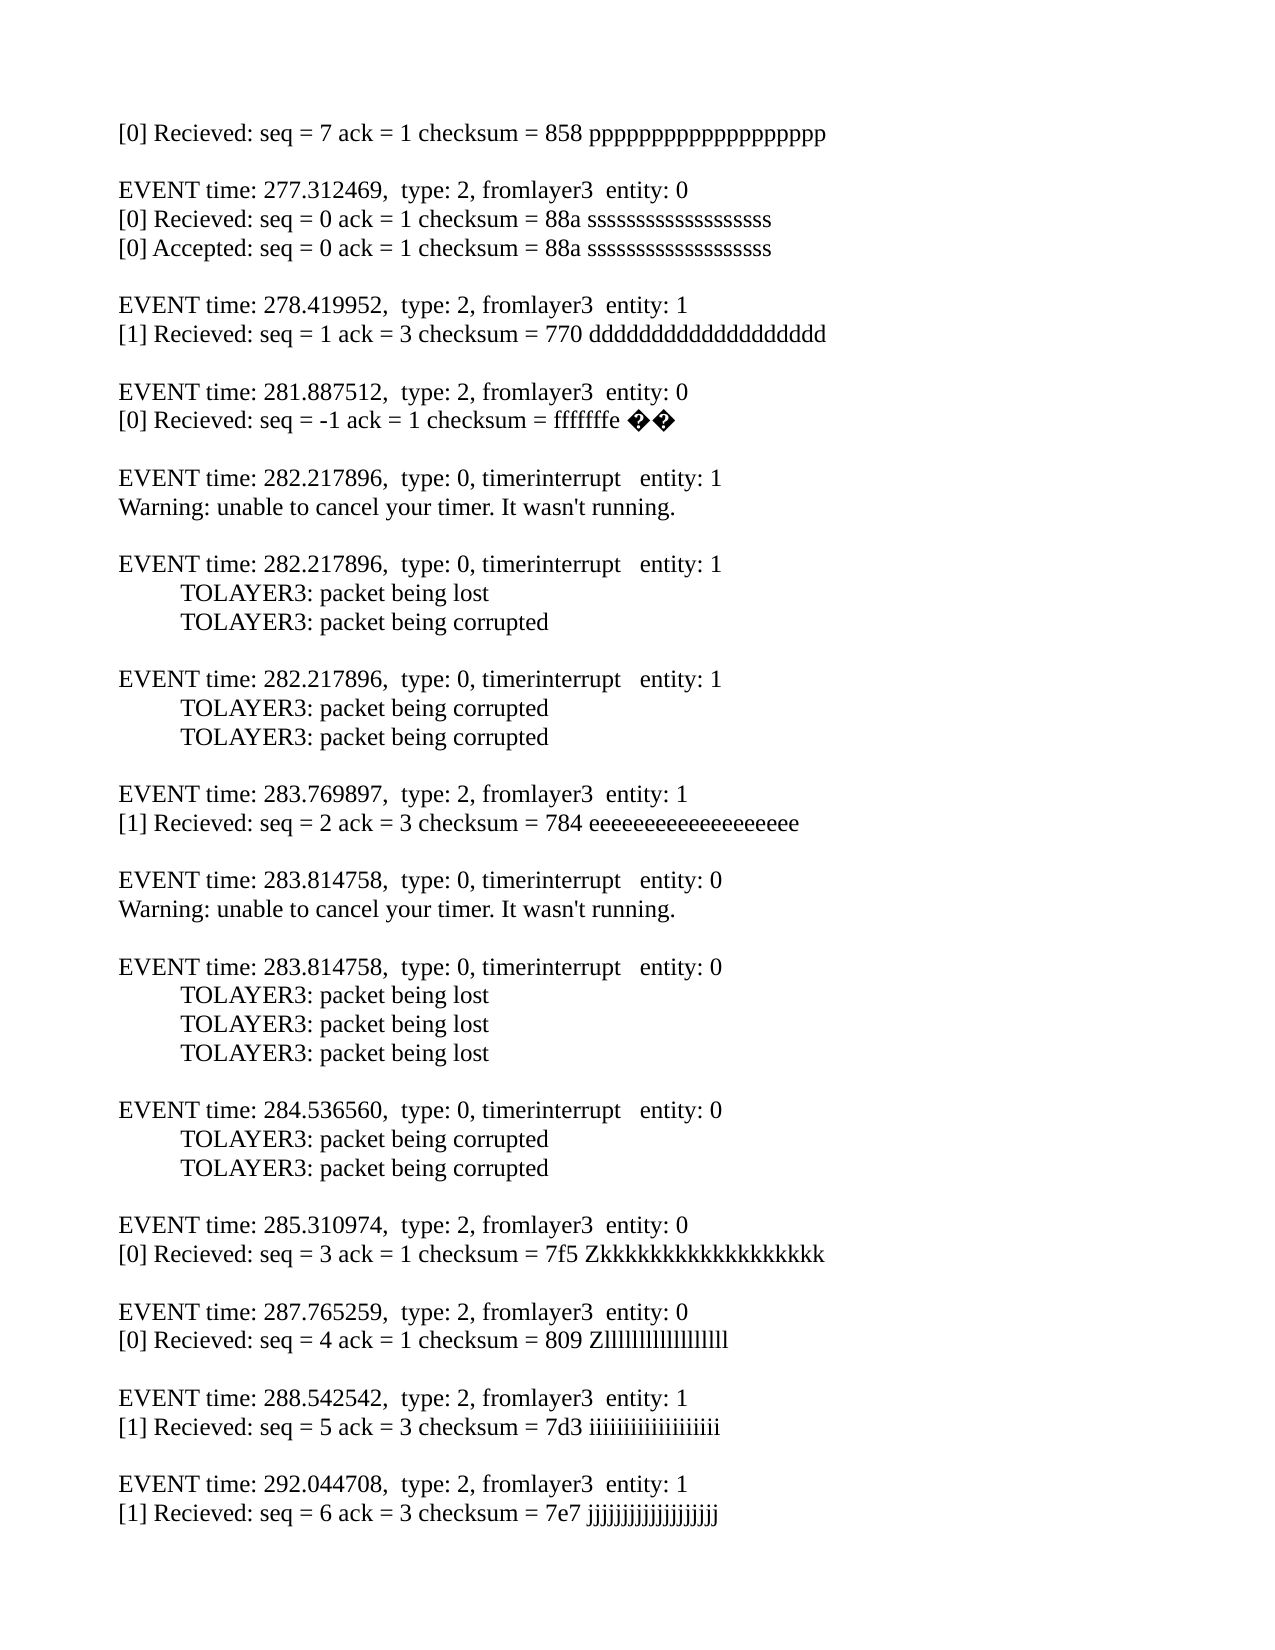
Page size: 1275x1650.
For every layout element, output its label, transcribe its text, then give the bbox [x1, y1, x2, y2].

text EVENT time: 283.814758, type: 0, timerinterrupt entity: 0 [118, 952, 1157, 981]
text TOLAYER3: packet being lost [118, 578, 1157, 607]
text TOLAYER3: packet being lost [118, 981, 1157, 1009]
text [0] Recieved: seq = -1 ack = 1 checksum = fffffffe �� [118, 406, 1157, 434]
text [0] Accepted: seq = 0 ack = 1 checksum = 88a sssssssssssssssssss [118, 233, 1157, 262]
text EVENT time: 281.887512, type: 2, fromlayer3 entity: 0 [118, 377, 1157, 406]
text [0] Recieved: seq = 0 ack = 1 checksum = 88a sssssssssssssssssss [118, 204, 1157, 233]
text [1] Recieved: seq = 1 ack = 3 checksum = 770 ddddddddddddddddddd [118, 319, 1157, 348]
text TOLAYER3: packet being corrupted [118, 693, 1157, 722]
text [0] Recieved: seq = 4 ack = 1 checksum = 809 Zllllllllllllllllll [118, 1326, 1157, 1354]
text [1] Recieved: seq = 5 ack = 3 checksum = 7d3 iiiiiiiiiiiiiiiiiii [118, 1412, 1157, 1441]
text EVENT time: 288.542542, type: 2, fromlayer3 entity: 1 [118, 1383, 1157, 1412]
text TOLAYER3: packet being corrupted [118, 722, 1157, 751]
text [0] Recieved: seq = 3 ack = 1 checksum = 7f5 Zkkkkkkkkkkkkkkkkkk [118, 1239, 1157, 1268]
text EVENT time: 283.814758, type: 0, timerinterrupt entity: 0 [118, 866, 1157, 894]
text EVENT time: 277.312469, type: 2, fromlayer3 entity: 0 [118, 176, 1157, 204]
text TOLAYER3: packet being lost [118, 1038, 1157, 1067]
text Warning: unable to cancel your timer. It wasn't running. [118, 492, 1157, 521]
text EVENT time: 282.217896, type: 0, timerinterrupt entity: 1 [118, 549, 1157, 578]
text [1] Recieved: seq = 6 ack = 3 checksum = 7e7 jjjjjjjjjjjjjjjjjjj [118, 1498, 1157, 1527]
text TOLAYER3: packet being lost [118, 1009, 1157, 1038]
text EVENT time: 285.310974, type: 2, fromlayer3 entity: 0 [118, 1211, 1157, 1239]
text TOLAYER3: packet being corrupted [118, 1124, 1157, 1153]
text TOLAYER3: packet being corrupted [118, 1153, 1157, 1182]
text [0] Recieved: seq = 7 ack = 1 checksum = 858 ppppppppppppppppppp [118, 118, 1157, 147]
text EVENT time: 282.217896, type: 0, timerinterrupt entity: 1 [118, 463, 1157, 492]
text EVENT time: 287.765259, type: 2, fromlayer3 entity: 0 [118, 1297, 1157, 1326]
text [1] Recieved: seq = 2 ack = 3 checksum = 784 eeeeeeeeeeeeeeeeeee [118, 808, 1157, 837]
text EVENT time: 284.536560, type: 0, timerinterrupt entity: 0 [118, 1096, 1157, 1124]
text Warning: unable to cancel your timer. It wasn't running. [118, 894, 1157, 923]
text EVENT time: 283.769897, type: 2, fromlayer3 entity: 1 [118, 779, 1157, 808]
text EVENT time: 292.044708, type: 2, fromlayer3 entity: 1 [118, 1469, 1157, 1498]
text TOLAYER3: packet being corrupted [118, 607, 1157, 636]
text EVENT time: 282.217896, type: 0, timerinterrupt entity: 1 [118, 664, 1157, 693]
text EVENT time: 278.419952, type: 2, fromlayer3 entity: 1 [118, 291, 1157, 319]
